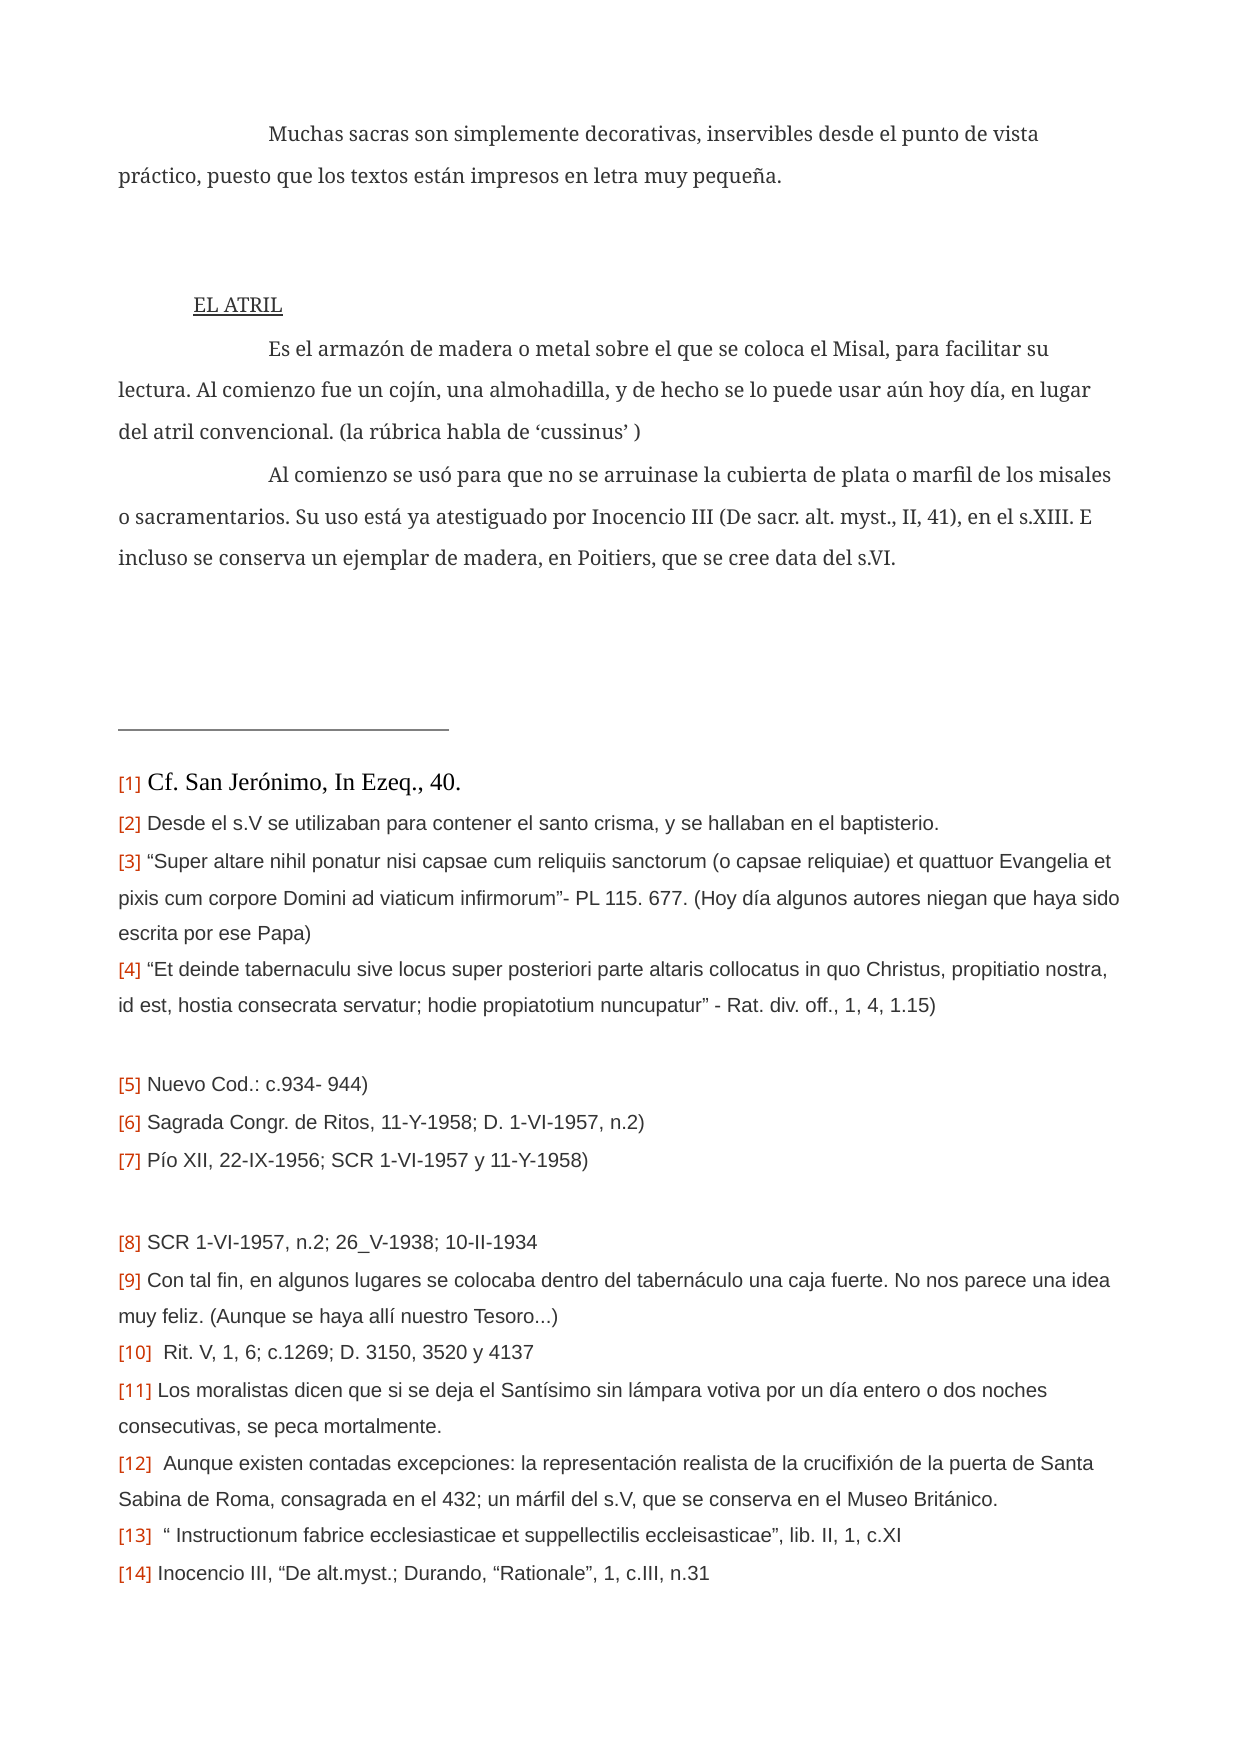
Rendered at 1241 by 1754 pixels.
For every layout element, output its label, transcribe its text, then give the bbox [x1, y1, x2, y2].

text [6] Sagrada Congr. de Ritos, 11-Y-1958; D. 1-VI-1957, n.2) [118, 1109, 1122, 1135]
text Muchas sacras son simplemente decorativas, inservibles desde el punto de vista práctico, puesto que los textos están impresos en letra muy pequeña. [118, 118, 1122, 189]
text [1] Cf. San Jerónimo, In Ezeq., 40. [118, 767, 1122, 796]
text [11] Los moralistas dicen que si se deja el Santísimo sin lámpara votiva por un día entero o dos noches consecutivas, se peca mortalmente. [118, 1378, 1122, 1438]
text [14] Inocencio III, “De alt.myst.; Durando, “Rationale”, 1, c.III, n.31 [118, 1560, 1122, 1586]
text [8] SCR 1-VI-1957, n.2; 26_V-1938; 10-II-1934 [118, 1229, 1122, 1254]
text Al comienzo se usó para que no se arruinase la cubierta de plata o marfil de los misales o sacramentarios. Su uso está ya atestiguado por Inocencio III (De sacr. alt. myst., II, 41), en el s.XIII. E incluso se conserva un ejemplar de madera, en Poitiers, que se cree data del s.VI. [118, 459, 1122, 572]
text [13] “ Instructionum fabrice ecclesiasticae et suppellectilis eccleisasticae”, lib. II, 1, c.XI [118, 1522, 1122, 1548]
text [3] “Super altare nihil ponatur nisi capsae cum reliquiis sanctorum (o capsae reliquiae) et quattuor Evangelia et pixis cum corpore Domini ad viaticum infirmorum”- PL 115. 677. (Hoy día algunos autores niegan que haya sido escrita por ese Papa) [118, 849, 1122, 944]
text [5] Nuevo Cod.: c.934- 944) [118, 1071, 1122, 1097]
text Es el armazón de madera o metal sobre el que se coloca el Misal, para facilitar su lectura. Al comienzo fue un cojín, una almohadilla, y de hecho se lo puede usar aún hoy día, en lugar del atril convencional. (la rúbrica habla de ‘cussinus’ ) [118, 333, 1122, 445]
text [12] Aunque existen contadas excepciones: la representación realista de la crucifixión de la puerta de Santa Sabina de Roma, consagrada en el 432; un márfil del s.V, que se conserva en el Museo Británico. [118, 1450, 1122, 1510]
text [10] Rit. V, 1, 6; c.1269; D. 3150, 3520 y 4137 [118, 1339, 1122, 1365]
text EL ATRIL [118, 289, 1122, 318]
text [7] Pío XII, 22-IX-1956; SCR 1-VI-1957 y 11-Y-1958) [118, 1148, 1122, 1173]
text [4] “Et deinde tabernaculu sive locus super posteriori parte altaris collocatus in quo Christus, propitiatio nostra, id est, hostia consecrata servatur; hodie propiatotium nuncupatur” - Rat. div. off., 1, 4, 1.15) [118, 956, 1122, 1016]
text [2] Desde el s.V se utilizaban para contener el santo crisma, y se hallaban en el baptisterio. [118, 811, 1122, 836]
text [9] Con tal fin, en algunos lugares se colocaba dentro del tabernáculo una caja fuerte. No nos parece una idea muy feliz. (Aunque se haya allí nuestro Tesoro...) [118, 1267, 1122, 1328]
